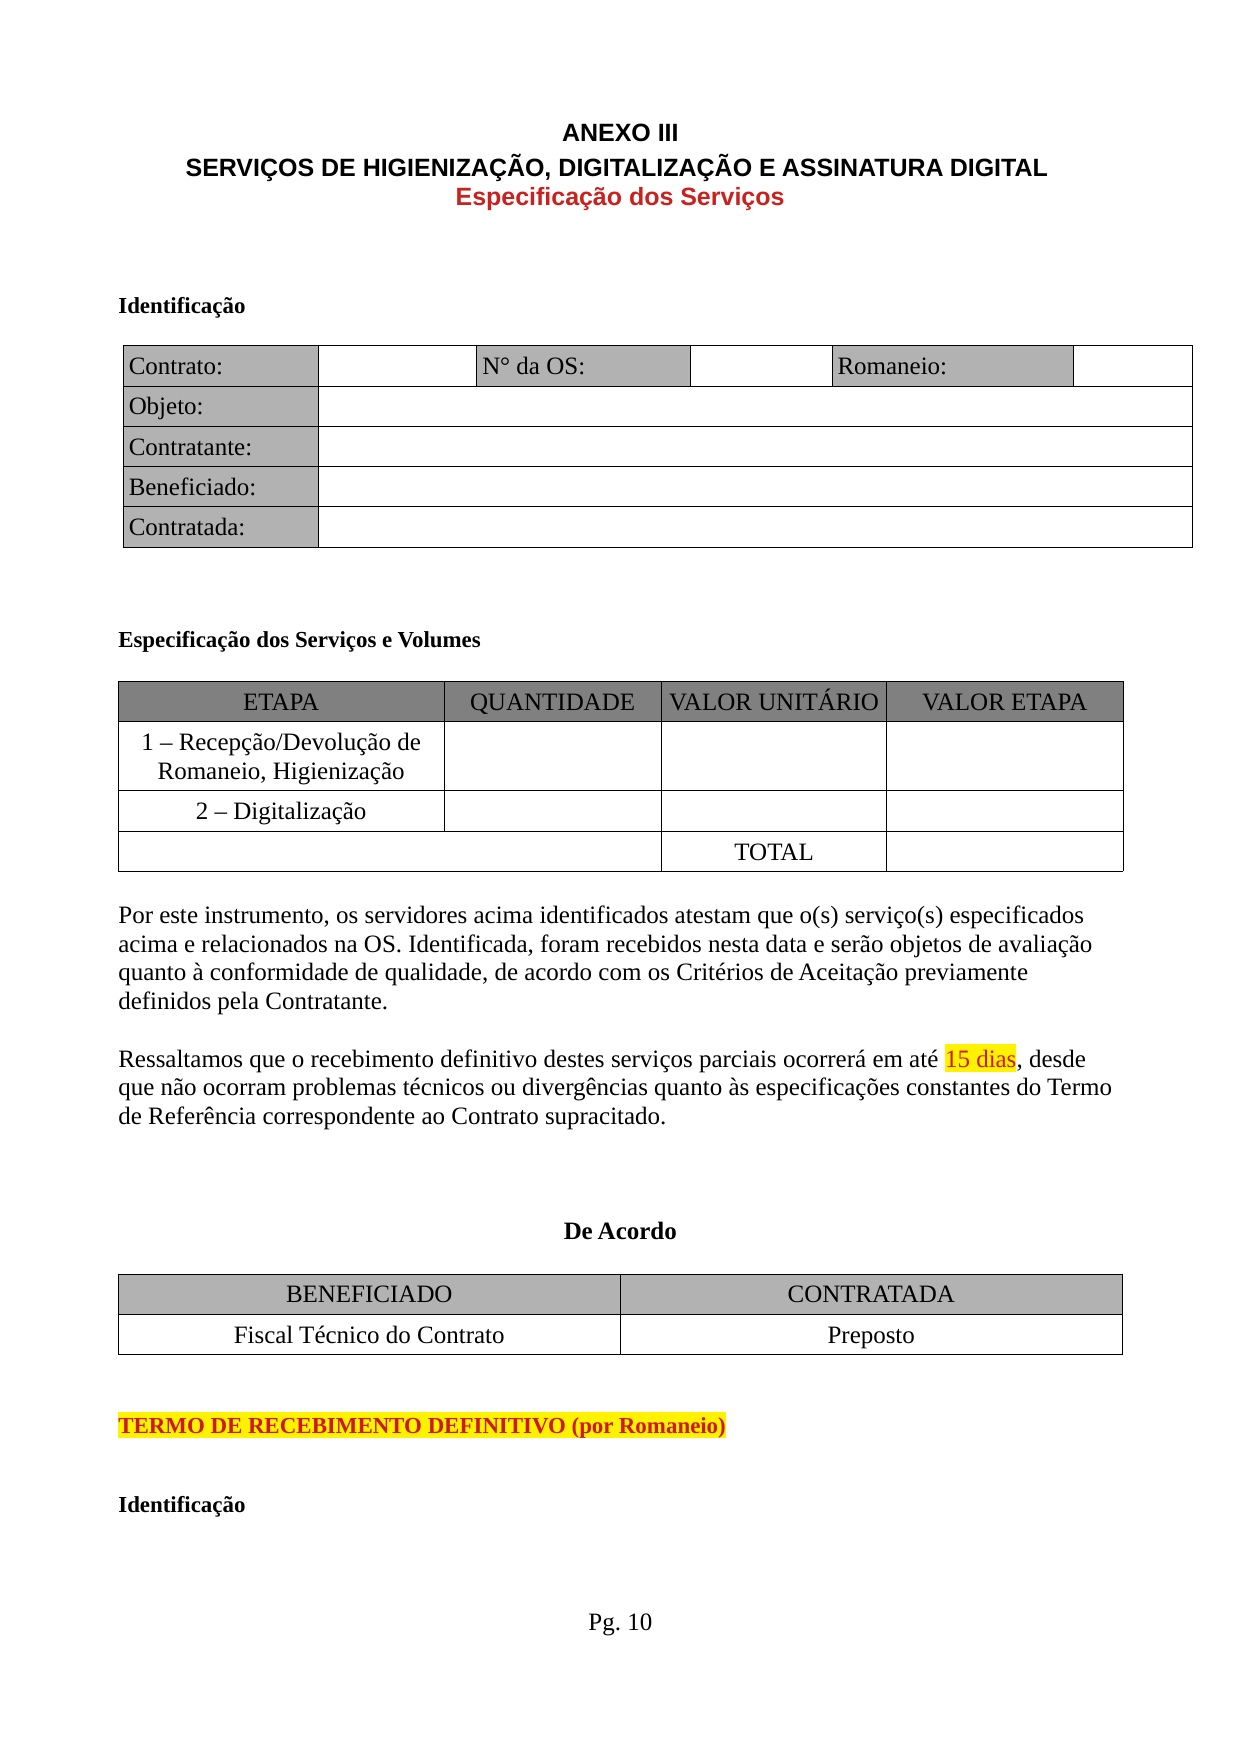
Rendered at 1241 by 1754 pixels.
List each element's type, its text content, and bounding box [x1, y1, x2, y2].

table_cell Contratada: [124, 507, 318, 547]
table_header ETAPA [119, 682, 444, 721]
table_cell [319, 387, 1192, 426]
table_header VALOR ETAPA [887, 682, 1123, 721]
table_header Contrato: [124, 346, 318, 386]
table_cell [887, 722, 1123, 790]
table_cell 1 – Recepção/Devolução de Romaneio, Higienização [119, 722, 444, 790]
table_header [1074, 346, 1192, 386]
table_cell [662, 722, 886, 790]
text Especificação dos Serviços e Volumes [118, 626, 1122, 652]
table_header [691, 346, 832, 386]
table_header Romaneio: [833, 346, 1073, 386]
text TERMO DE RECEBIMENTO DEFINITIVO (por Romaneio) [118, 1412, 1122, 1438]
text Por este instrumento, os servidores acima identificados atestam que o(s) serviço(s) especificados acima e relacionados na OS. Identificada, foram recebidos nesta data e serão objetos de avaliação quanto à conformidade de qualidade, de acordo com os Critérios de Aceitação previamente definidos pela Contratante. [118, 900, 1122, 1015]
table_header QUANTIDADE [445, 682, 661, 721]
table_cell Fiscal Técnico do Contrato [119, 1315, 620, 1354]
table_cell 2 – Digitalização [119, 791, 444, 831]
table_cell [662, 791, 886, 831]
table_cell [319, 467, 1192, 506]
table_header N° da OS: [477, 346, 690, 386]
table_cell [887, 832, 1123, 871]
table_cell [319, 427, 1192, 466]
table_cell [119, 832, 661, 871]
table_header VALOR UNITÁRIO [662, 682, 886, 721]
table_cell [445, 722, 661, 790]
text De Acordo [118, 1216, 1122, 1245]
table_cell [319, 507, 1192, 547]
table_cell Preposto [621, 1315, 1122, 1354]
table_header CONTRATADA [621, 1275, 1122, 1314]
table_header BENEFICIADO [119, 1275, 620, 1314]
table_cell [887, 791, 1123, 831]
table_cell Objeto: [124, 387, 318, 426]
text Identificação [118, 292, 1122, 319]
table_cell Contratante: [124, 427, 318, 466]
table_cell Beneficiado: [124, 467, 318, 506]
table_header [319, 346, 476, 386]
text Ressaltamos que o recebimento definitivo destes serviços parciais ocorrerá em até 15 dias, desde que não ocorram problemas técnicos ou divergências quanto às especificações constantes do Termo de Referência correspondente ao Contrato supracitado. [118, 1044, 1122, 1130]
text Identificação [118, 1491, 1122, 1517]
table_cell [445, 791, 661, 831]
table_cell TOTAL [662, 832, 886, 871]
